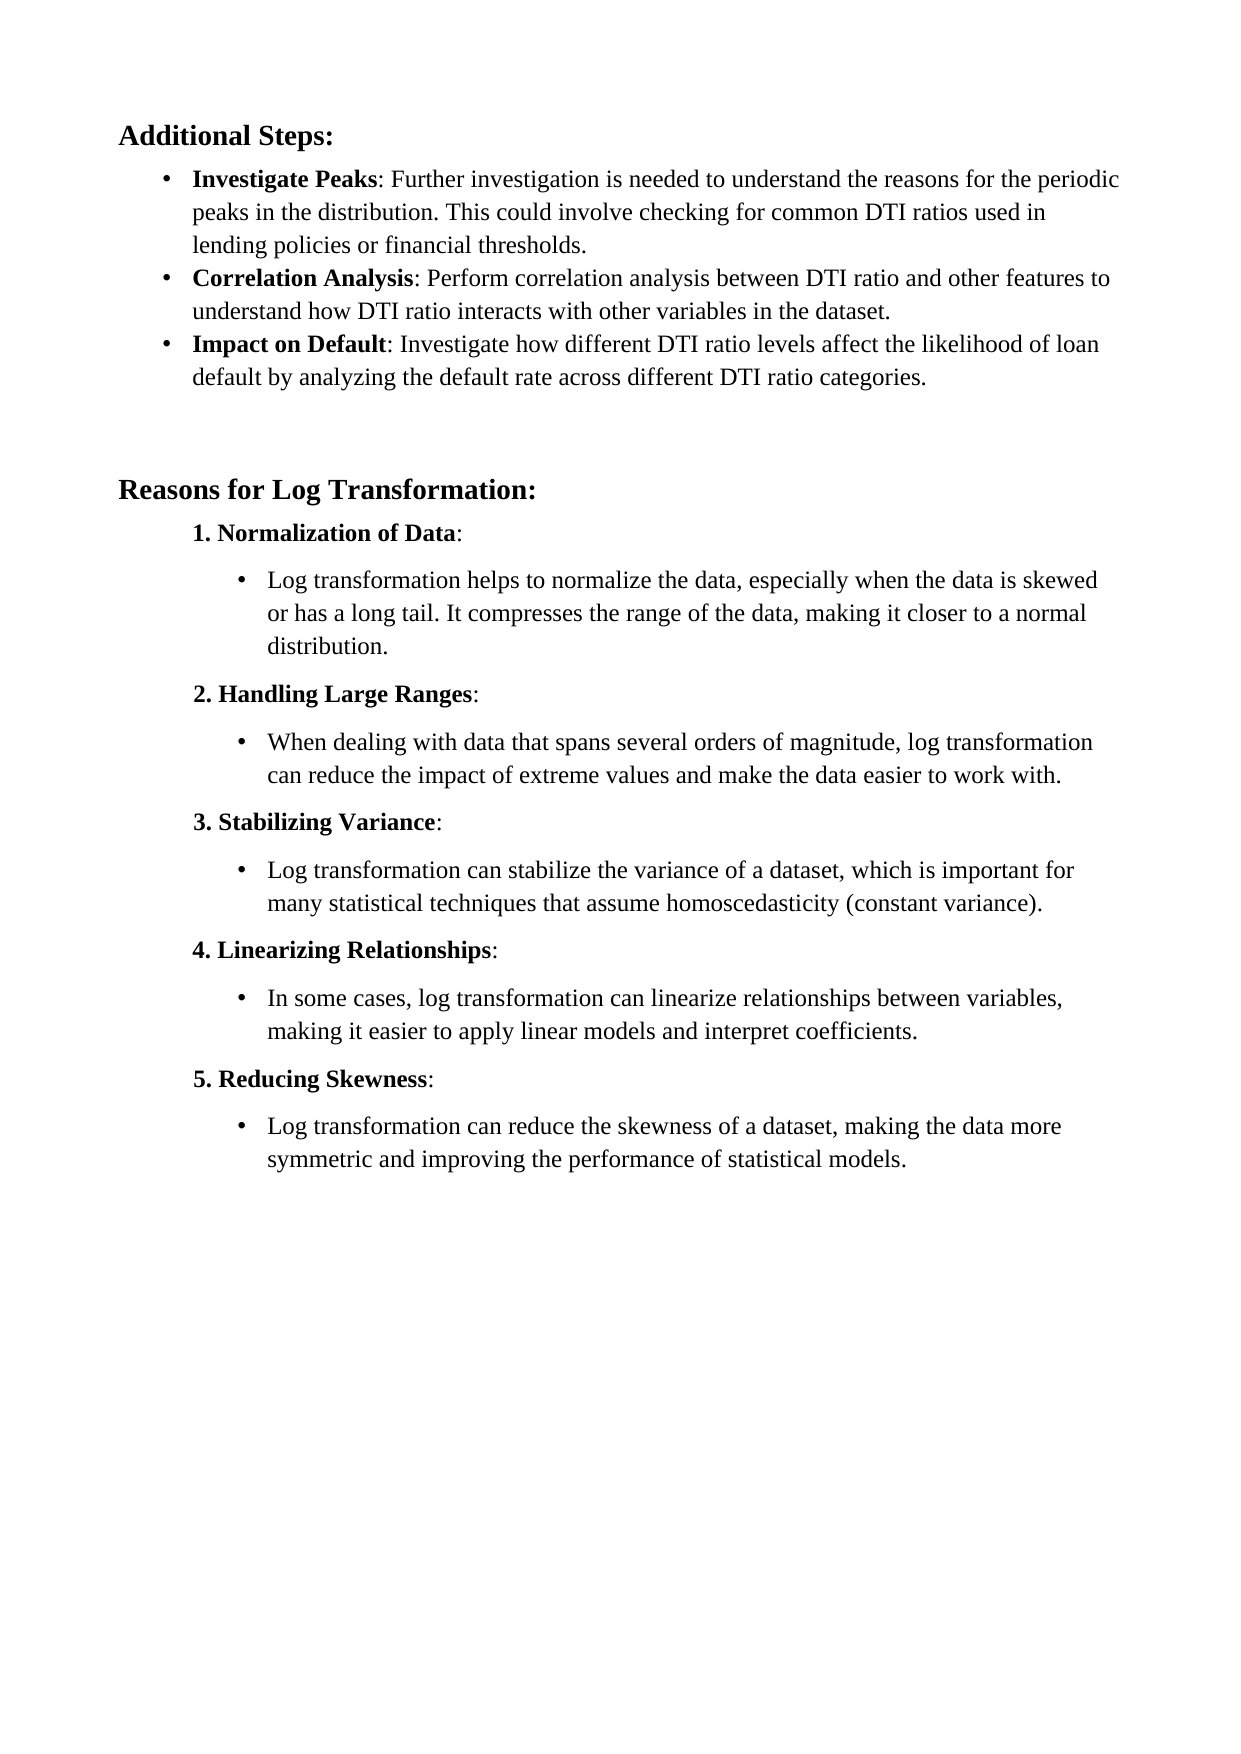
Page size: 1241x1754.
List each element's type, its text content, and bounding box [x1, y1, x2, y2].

list Correlation Analysis: Perform correlation analysis between DTI ratio and other features to understand how DTI ratio interacts with other variables in the dataset. [162, 263, 1122, 325]
subtitle Reasons for Log Transformation: [118, 472, 1122, 505]
subtitle Additional Steps: [118, 118, 1122, 152]
list 3. Stabilizing Variance: [164, 807, 1122, 836]
list Log transformation helps to normalize the data, especially when the data is skewed or has a long tail. It compresses the range of the data, making it closer to a normal distribution. [237, 565, 1122, 660]
list In some cases, log transformation can linearize relationships between variables, making it easier to apply linear models and interpret coefficients. [237, 983, 1122, 1045]
list 5. Reducing Skewness: [164, 1064, 1122, 1092]
list Log transformation can stabilize the variance of a dataset, which is important for many statistical techniques that assume homoscedasticity (constant variance). [237, 855, 1122, 917]
text 4. Linearizing Relationships: [118, 936, 1122, 964]
list When dealing with data that spans several orders of magnitude, log transformation can reduce the impact of extreme values and make the data easier to work with. [237, 727, 1122, 788]
list 2. Handling Large Ranges: [164, 679, 1122, 708]
list Investigate Peaks: Further investigation is needed to understand the reasons for the periodic peaks in the distribution. This could involve checking for common DTI ratios used in lending policies or financial thresholds. [162, 164, 1122, 259]
text 1. Normalization of Data: [118, 518, 1122, 547]
list Impact on Default: Investigate how different DTI ratio levels affect the likelihood of loan default by analyzing the default rate across different DTI ratio categories. [162, 329, 1122, 391]
list Log transformation can reduce the skewness of a dataset, making the data more symmetric and improving the performance of statistical models. [237, 1111, 1122, 1173]
